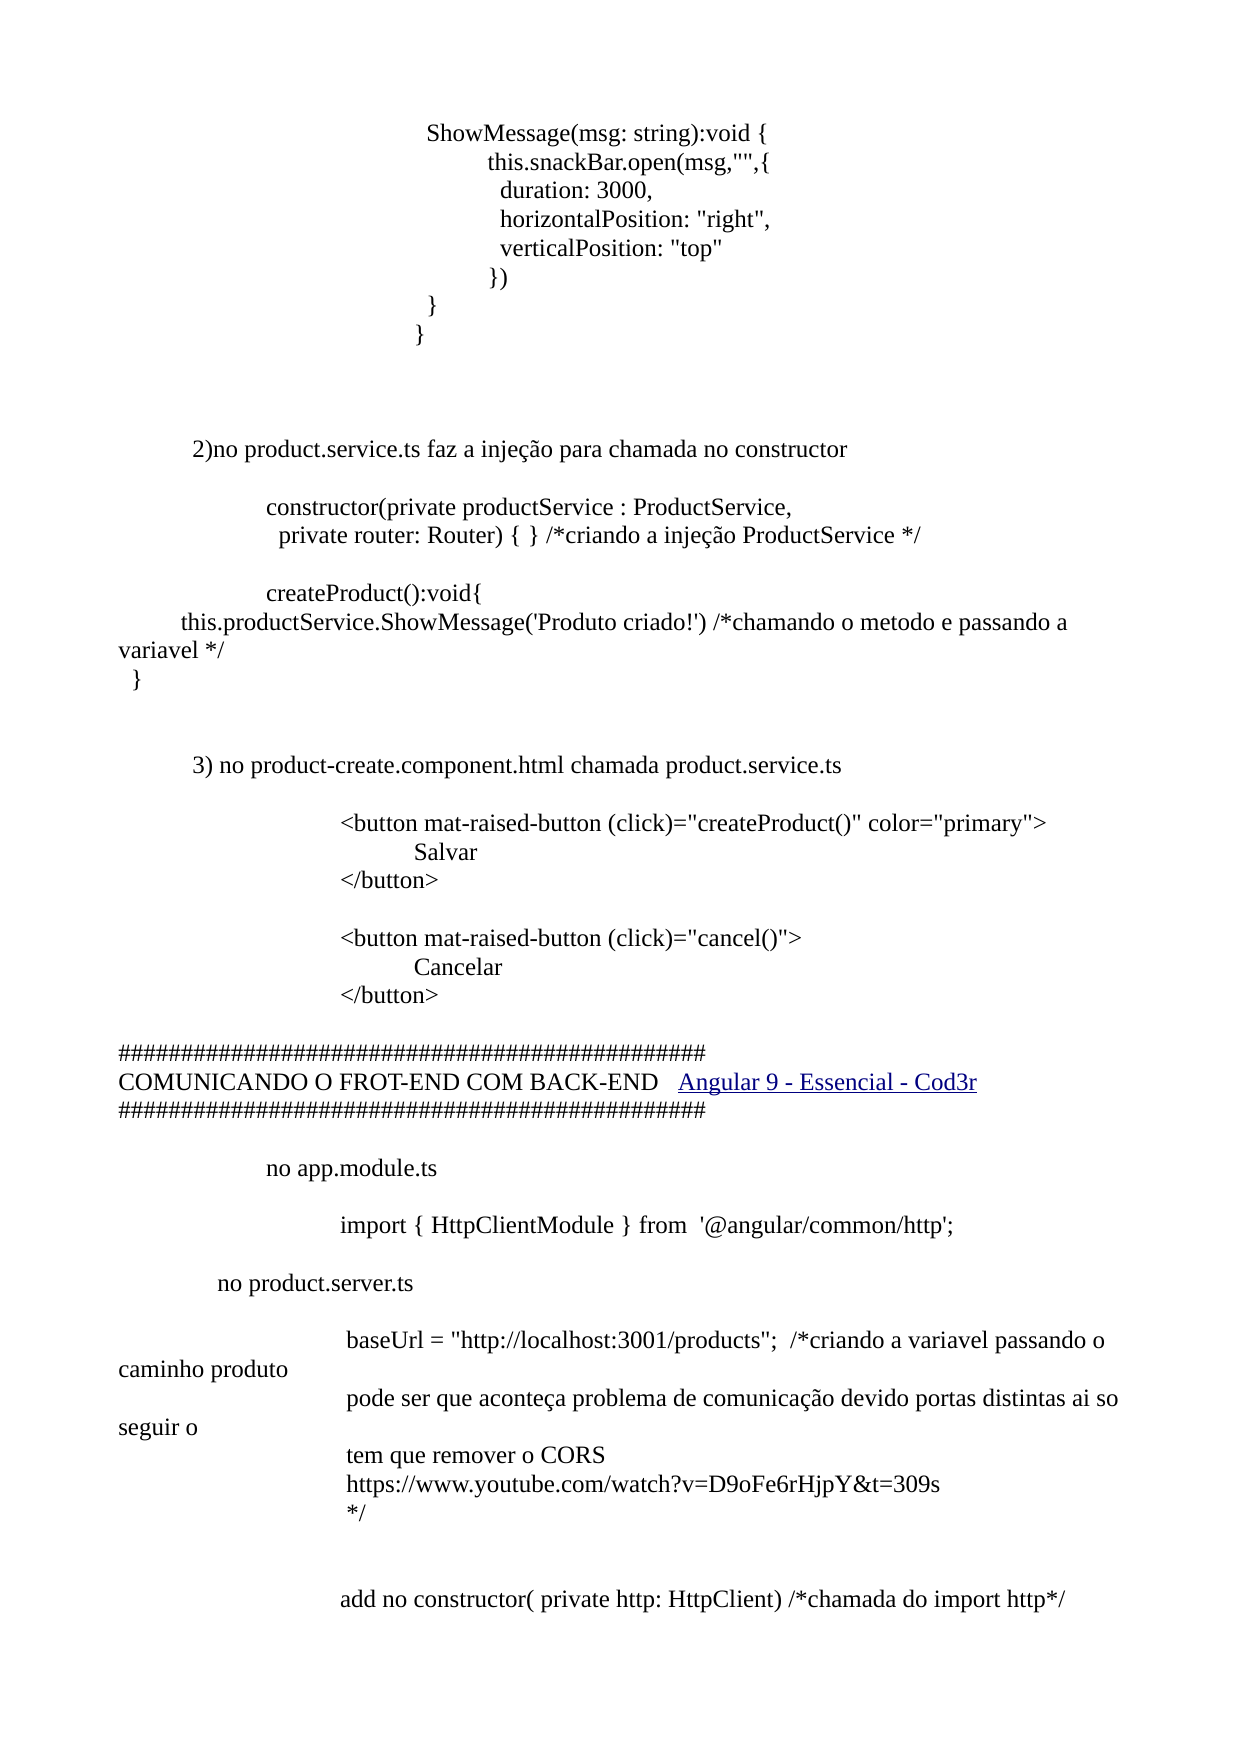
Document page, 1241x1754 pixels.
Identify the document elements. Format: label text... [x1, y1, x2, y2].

text 2)no product.service.ts faz a injeção para chamada no constructor [118, 434, 1122, 463]
text </button> [118, 866, 1122, 894]
text import { HttpClientModule } from '@angular/common/http'; [118, 1211, 1122, 1239]
text pode ser que aconteça problema de comunicação devido portas distintas ai so seguir o [118, 1383, 1122, 1441]
text } [118, 291, 1122, 319]
text this.snackBar.open(msg,"",{ [118, 147, 1122, 176]
text this.productService.ShowMessage('Produto criado!') /*chamando o metodo e passando a variavel */ [118, 607, 1122, 664]
text }) [118, 262, 1122, 291]
text no app.module.ts [118, 1153, 1122, 1182]
text Cancelar [118, 952, 1122, 981]
text constructor(private productService : ProductService, [118, 492, 1122, 521]
text <button mat-raised-button (click)="createProduct()" color="primary"> [118, 808, 1122, 837]
text https://www.youtube.com/watch?v=D9oFe6rHjpY&t=309s [118, 1469, 1122, 1498]
text } [118, 319, 1122, 348]
text tem que remover o CORS [118, 1441, 1122, 1469]
text add no constructor( private http: HttpClient) /*chamada do import http*/ [118, 1584, 1122, 1613]
text duration: 3000, [118, 176, 1122, 204]
text horizontalPosition: "right", [118, 204, 1122, 233]
text createProduct():void{ [118, 578, 1122, 607]
text </button> [118, 981, 1122, 1009]
text } [118, 664, 1122, 693]
text ############################################### [118, 1038, 1122, 1067]
text 3) no product-create.component.html chamada product.service.ts [118, 751, 1122, 779]
text COMUNICANDO O FROT-END COM BACK-END Angular 9 - Essencial - Cod3r [118, 1067, 1122, 1096]
text baseUrl = "http://localhost:3001/products"; /*criando a variavel passando o caminho produto [118, 1326, 1122, 1383]
text <button mat-raised-button (click)="cancel()"> [118, 923, 1122, 952]
text verticalPosition: "top" [118, 233, 1122, 262]
text Salvar [118, 837, 1122, 866]
text ############################################### [118, 1096, 1122, 1124]
text */ [118, 1498, 1122, 1527]
text no product.server.ts [118, 1268, 1122, 1297]
text ShowMessage(msg: string):void { [118, 118, 1122, 147]
text private router: Router) { } /*criando a injeção ProductService */ [118, 521, 1122, 549]
